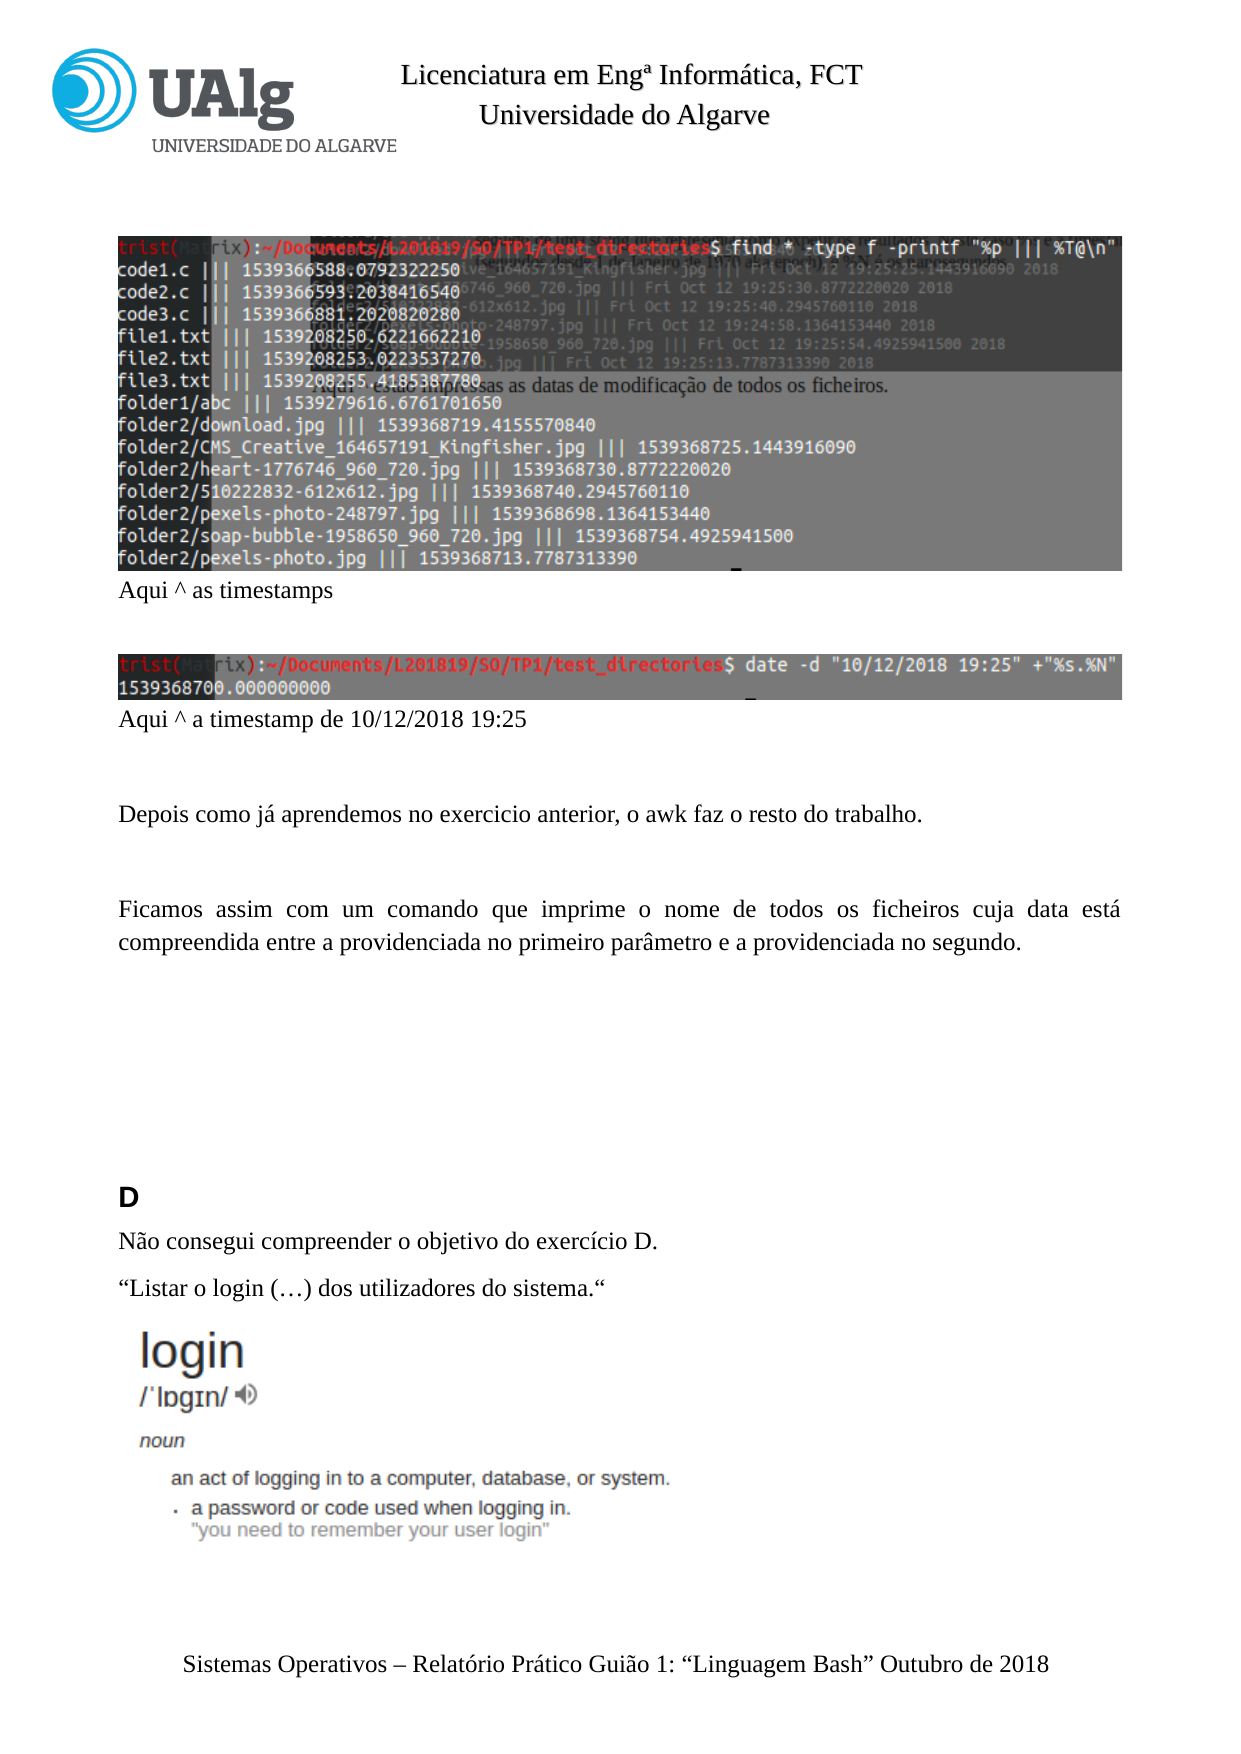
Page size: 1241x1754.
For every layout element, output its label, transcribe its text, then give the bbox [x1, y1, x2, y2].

picture [118, 236, 1123, 571]
subtitle D [118, 1180, 1122, 1213]
text Aqui ^ a timestamp de 10/12/2018 19:25 [118, 700, 1122, 732]
text Depois como já aprendemos no exercicio anterior, o awk faz o resto do trabalho. [118, 799, 1122, 828]
text Não consegui compreender o objetivo do exercício D. [118, 1226, 1122, 1255]
picture [40, 36, 397, 153]
picture [118, 654, 1123, 700]
text Ficamos assim com um comando que imprime o nome de todos os ficheiros cuja data está compreendida entre a providenciada no primeiro parâmetro e a providenciada no segundo. [118, 894, 1122, 956]
text “Listar o login (…) dos utilizadores do sistema.“ [118, 1273, 1122, 1302]
picture [118, 1321, 686, 1543]
text Aqui ^ as timestamps [118, 571, 1122, 603]
